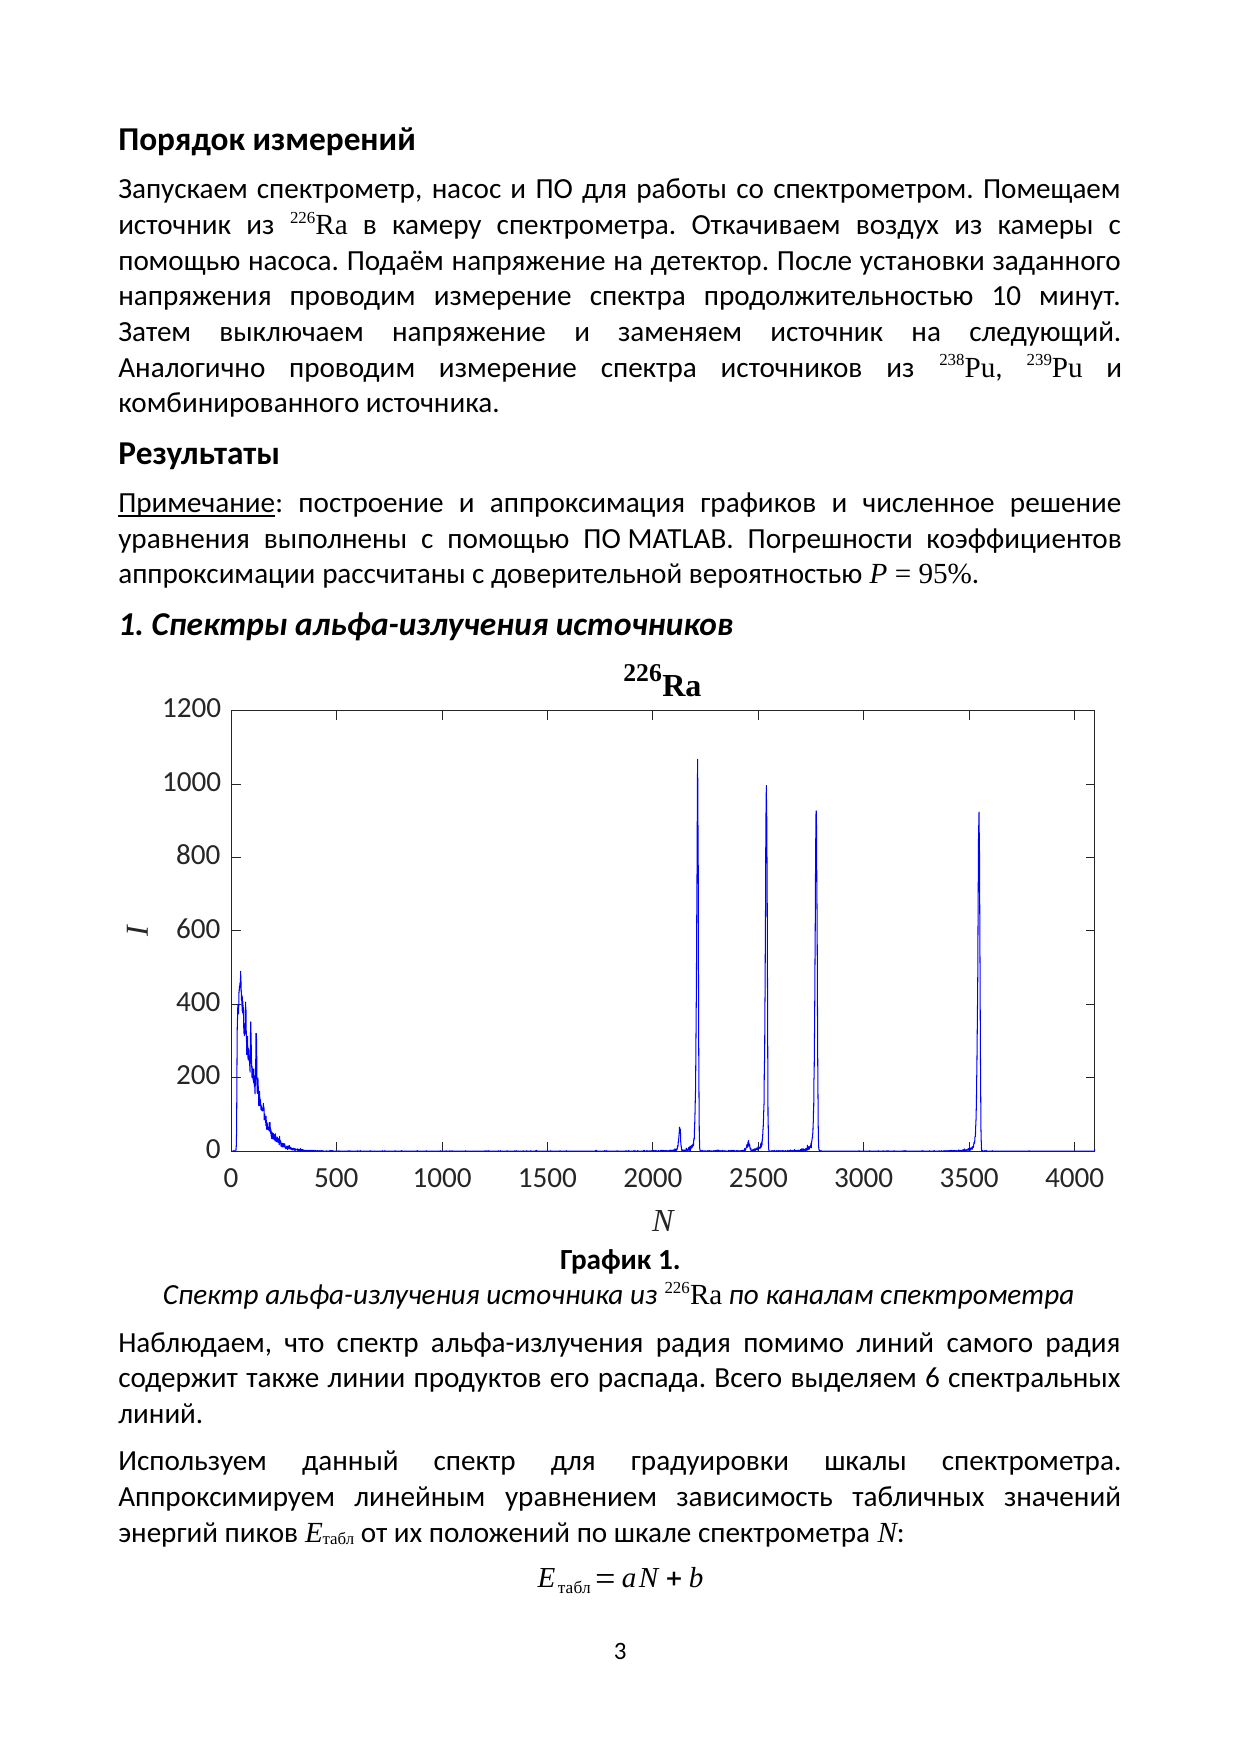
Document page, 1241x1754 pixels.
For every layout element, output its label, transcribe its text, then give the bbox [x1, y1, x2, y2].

text График 1. Спектр альфа-излучения источника из 226Ra по каналам спектрометра [118, 1241, 1122, 1312]
text Запускаем спектрометр, насос и ПО для работы со спектрометром. Помещаем источник из 226Ra в камеру спектрометра. Откачиваем воздух из камеры с помощью насоса. Подаём напряжение на детектор. После установки заданного напряжения проводим измерение спектра продолжительностью 10 минут. Затем выключаем напряжение и заменяем источник на следующий. Аналогично проводим измерение спектра источников из 238Pu, 239Pu и комбинированного источника. [118, 171, 1122, 420]
text Примечание: построение и аппроксимация графиков и численное решение уравнения выполнены с помощью ПО MATLAB. Погрешности коэффициентов аппроксимации рассчитаны с доверительной вероятностью P = 95%. [118, 484, 1122, 591]
subtitle Порядок измерений [118, 118, 1122, 159]
subtitle Спектры альфа-излучения источников [118, 603, 1122, 644]
text Используем данный спектр для градуировки шкалы спектрометра. Аппроксимируем линейным уравнением зависимость табличных значений энергий пиков Eтабл от их положений по шкале спектрометра N: [118, 1442, 1122, 1549]
text Наблюдаем, что спектр альфа-излучения радия помимо линий самого радия содержит также линии продуктов его распада. Всего выделяем 6 спектральных линий. [118, 1324, 1122, 1431]
subtitle Результаты [118, 432, 1122, 472]
